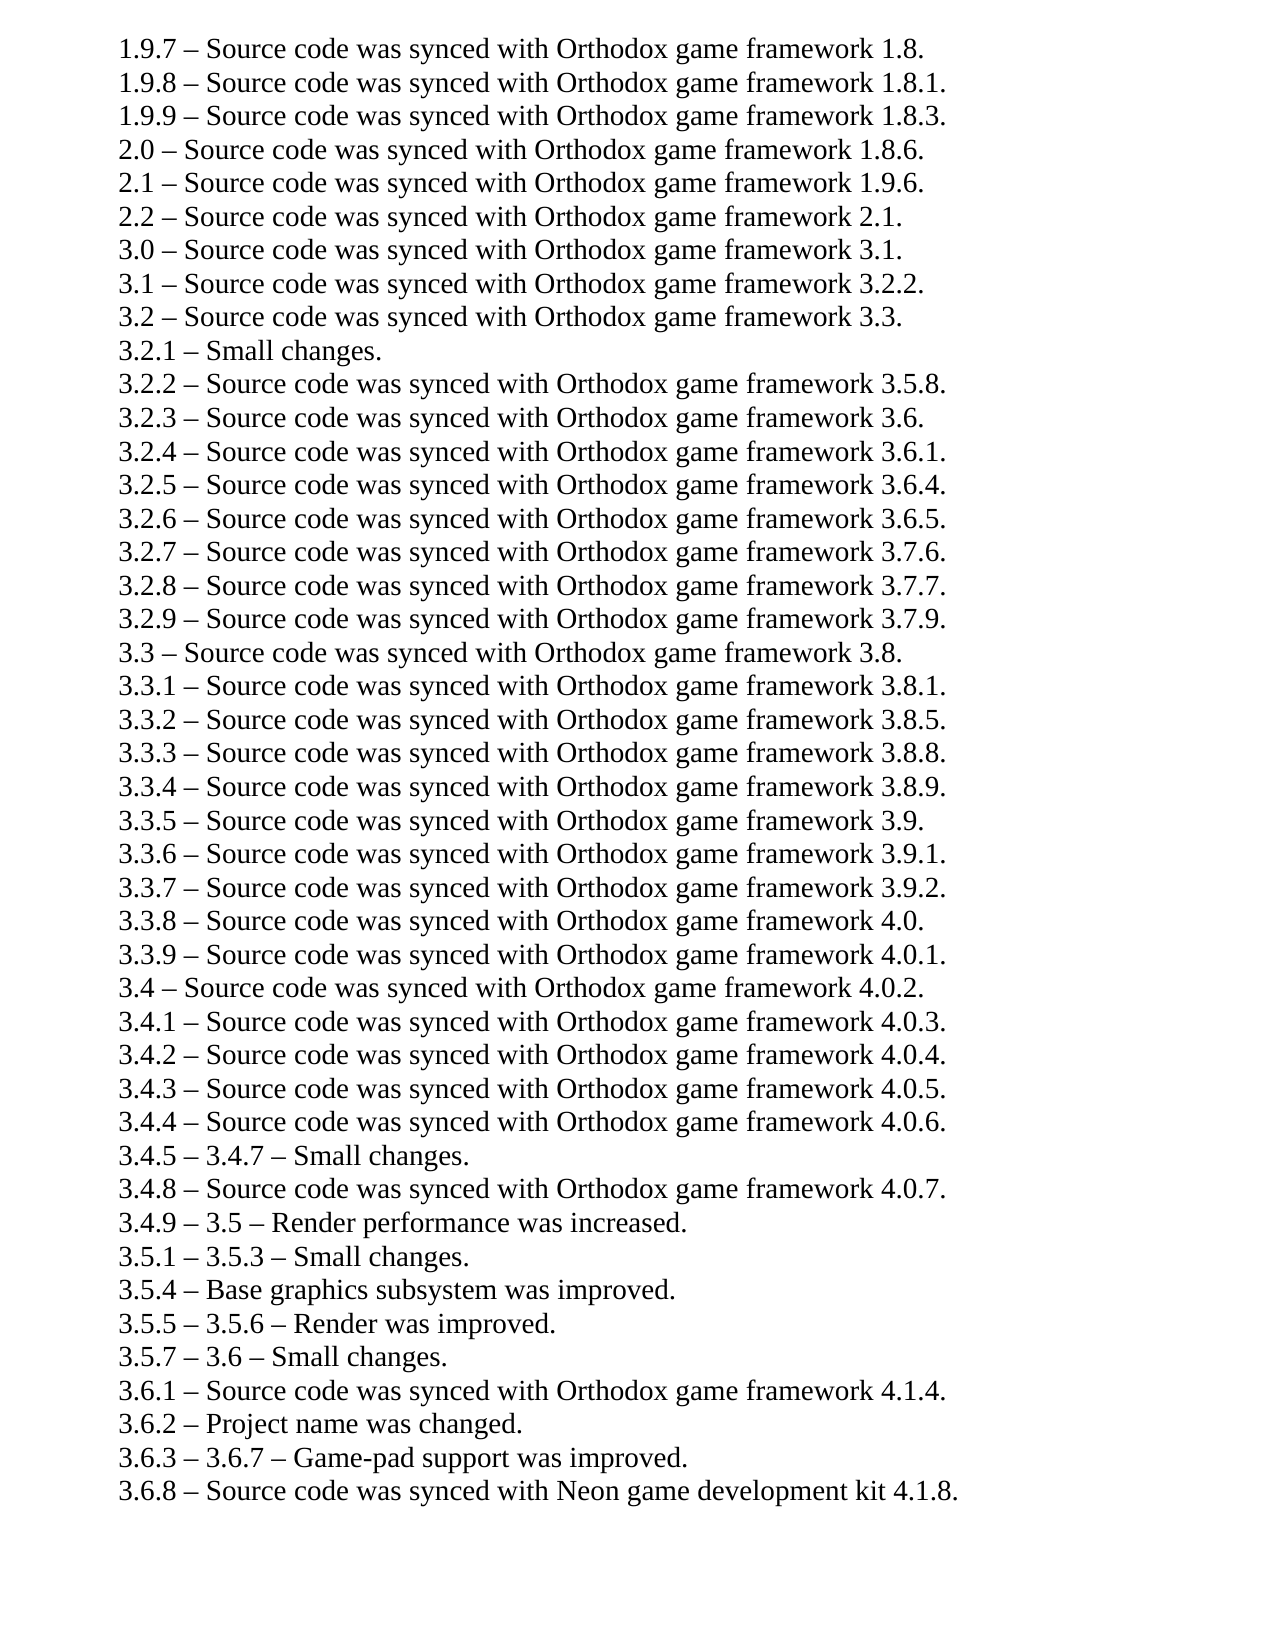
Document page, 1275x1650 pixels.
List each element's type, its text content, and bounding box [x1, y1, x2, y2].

text 3.5.7 – 3.6 – Small changes. [118, 1339, 1157, 1373]
text 3.4.8 – Source code was synced with Orthodox game framework 4.0.7. [118, 1172, 1157, 1205]
text 3.3.2 – Source code was synced with Orthodox game framework 3.8.5. [118, 702, 1157, 736]
text 3.1 – Source code was synced with Orthodox game framework 3.2.2. [118, 266, 1157, 299]
text 3.4.1 – Source code was synced with Orthodox game framework 4.0.3. [118, 1004, 1157, 1037]
text 3.2.9 – Source code was synced with Orthodox game framework 3.7.9. [118, 601, 1157, 635]
text 3.4.2 – Source code was synced with Orthodox game framework 4.0.4. [118, 1037, 1157, 1071]
text 3.4.9 – 3.5 – Render performance was increased. [118, 1205, 1157, 1239]
text 3.0 – Source code was synced with Orthodox game framework 3.1. [118, 232, 1157, 266]
text 3.2.6 – Source code was synced with Orthodox game framework 3.6.5. [118, 501, 1157, 534]
text 3.3.8 – Source code was synced with Orthodox game framework 4.0. [118, 903, 1157, 937]
text 3.6.2 – Project name was changed. [118, 1406, 1157, 1440]
text 3.6.8 – Source code was synced with Neon game development kit 4.1.8. [118, 1473, 1157, 1507]
text 3.2.3 – Source code was synced with Orthodox game framework 3.6. [118, 400, 1157, 434]
text 2.2 – Source code was synced with Orthodox game framework 2.1. [118, 199, 1157, 232]
text 3.3.4 – Source code was synced with Orthodox game framework 3.8.9. [118, 769, 1157, 803]
text 3.4.5 – 3.4.7 – Small changes. [118, 1138, 1157, 1172]
text 3.2 – Source code was synced with Orthodox game framework 3.3. [118, 299, 1157, 333]
text 3.2.1 – Small changes. [118, 333, 1157, 367]
text 3.4 – Source code was synced with Orthodox game framework 4.0.2. [118, 970, 1157, 1004]
text 3.4.4 – Source code was synced with Orthodox game framework 4.0.6. [118, 1104, 1157, 1138]
text 3.2.8 – Source code was synced with Orthodox game framework 3.7.7. [118, 568, 1157, 601]
text 1.9.8 – Source code was synced with Orthodox game framework 1.8.1. [118, 65, 1157, 98]
text 3.3 – Source code was synced with Orthodox game framework 3.8. [118, 635, 1157, 668]
text 3.4.3 – Source code was synced with Orthodox game framework 4.0.5. [118, 1071, 1157, 1104]
text 3.6.3 – 3.6.7 – Game-pad support was improved. [118, 1440, 1157, 1473]
text 3.2.7 – Source code was synced with Orthodox game framework 3.7.6. [118, 534, 1157, 568]
text 3.3.5 – Source code was synced with Orthodox game framework 3.9. [118, 803, 1157, 836]
text 3.3.7 – Source code was synced with Orthodox game framework 3.9.2. [118, 870, 1157, 903]
text 3.5.4 – Base graphics subsystem was improved. [118, 1272, 1157, 1306]
text 3.2.5 – Source code was synced with Orthodox game framework 3.6.4. [118, 467, 1157, 501]
text 1.9.7 – Source code was synced with Orthodox game framework 1.8. [118, 31, 1157, 65]
text 3.5.1 – 3.5.3 – Small changes. [118, 1239, 1157, 1272]
text 1.9.9 – Source code was synced with Orthodox game framework 1.8.3. [118, 98, 1157, 132]
text 3.3.3 – Source code was synced with Orthodox game framework 3.8.8. [118, 736, 1157, 769]
text 2.0 – Source code was synced with Orthodox game framework 1.8.6. [118, 132, 1157, 165]
text 3.6.1 – Source code was synced with Orthodox game framework 4.1.4. [118, 1373, 1157, 1406]
text 3.5.5 – 3.5.6 – Render was improved. [118, 1306, 1157, 1339]
text 3.2.2 – Source code was synced with Orthodox game framework 3.5.8. [118, 367, 1157, 400]
text 3.2.4 – Source code was synced with Orthodox game framework 3.6.1. [118, 434, 1157, 467]
text 3.3.9 – Source code was synced with Orthodox game framework 4.0.1. [118, 937, 1157, 970]
text 2.1 – Source code was synced with Orthodox game framework 1.9.6. [118, 165, 1157, 199]
text 3.3.6 – Source code was synced with Orthodox game framework 3.9.1. [118, 836, 1157, 870]
text 3.3.1 – Source code was synced with Orthodox game framework 3.8.1. [118, 668, 1157, 702]
